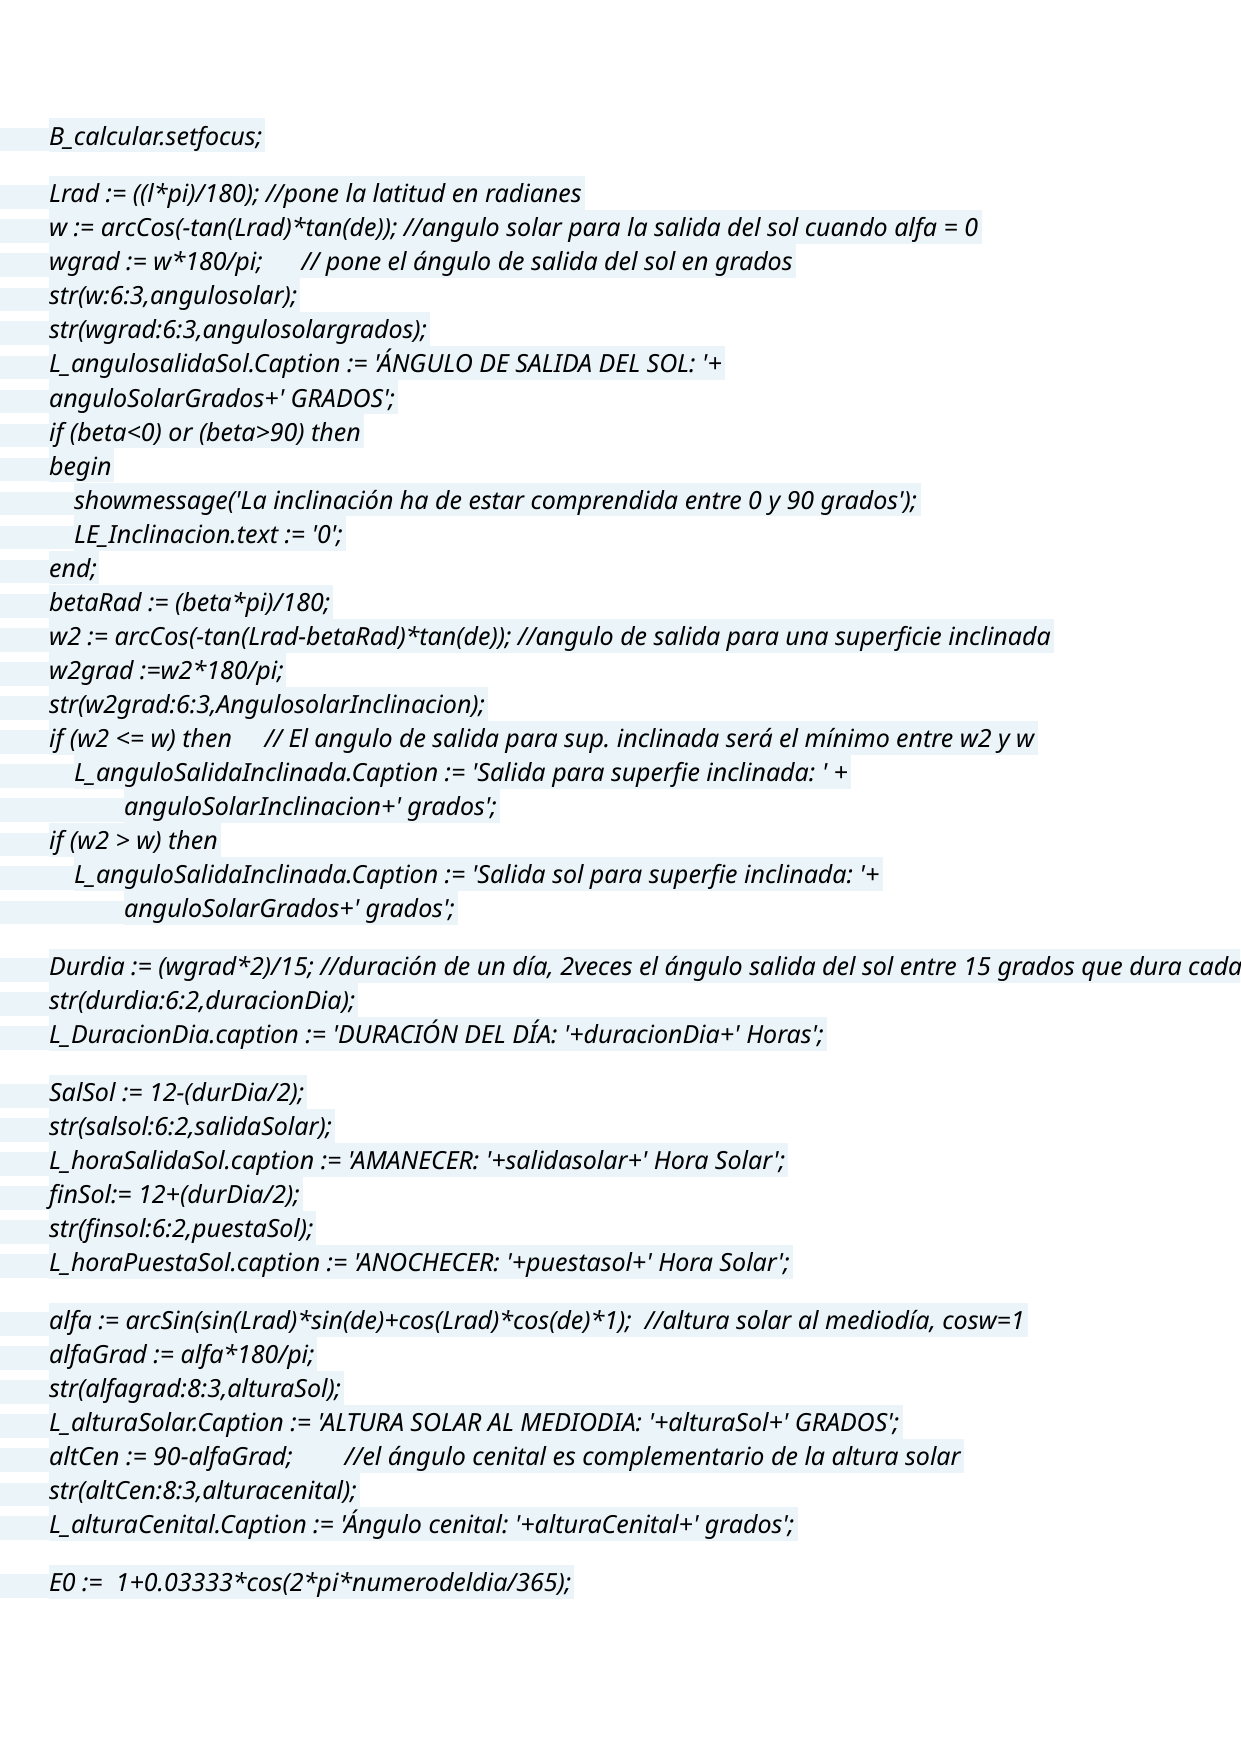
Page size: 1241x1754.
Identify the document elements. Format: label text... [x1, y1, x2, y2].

table_header Delphi: AjpdSoft Cálculo de los parámetros de radiación Añadida a la sección Descargas la aplicación AjpdSoft Cálculo de los parámetros de radiación: este programa ha sido desarrollado para el cálculo de la declinación solar así como para calcular la posición del Sol en cualquier día del año. Permite calcular, para una latitud dada, la radiación solar sobre superficie plana o inclinada en la capa exterior de la atmósfera. Los resultados se pueden guardar en fichero de texto, consultar en pantalla o copiar al portapapeles). Liberamos el código fuente - source code en Borland Delphi 6 100% Open Source. Información del cálculo de los parámetros de radiación solar. Características más importantes de AjpdSoft Cálculo de los parámetros de radiación. AjpdSoft Cálculo de los parámetros de radiación en funcionamiento. Instalación y configuración de AjpdSoft Cálculo de los parámetros de radiación. Datos técnicos de AjpdSoft Cálculo de los parámetros de radiación. A quién va dirigida AjpdSoft Cálculo de los parámetros de radiación. Anexo. Ejemplo de cálculos resultantes tras pulsar en "Informe Cálculos". Código fuente (source code) de la aplicación completa. Artículos relacionados. Créditos. Información del cálculo de los parámetros de radiación solar Con el programa pueden obtener datos de radiación para cualquier día del año. Se ha de introducir la latitud del lugar del que se quieren obtener dichos datos, así como la inclinación de la superficie si es que la tuviera, y el día que del que se quiere obtener los resultados. Pulsando el botón Calcular una vez introducidos los datos se obtendrá la DECLINACIÓN SOLAR proveniente de la expresión propuesta por Spencer: De la posición del Sol, los datos obtenidos hacen referencia a la siguiente figura: α es la altura solar. Ψ es el azimut. θz es el ángulo cenital. W, es el ángulo solar y corresponde a la trayectoria del sol, 0º al mediodía. La hora del lugar será aproximadamente una hora más en verano y dos en invierno de la hora solar. La radiación solar en el espacio se mide en valor diario medio resultante de la expresión donde Isc es la constante solar y E0, la corrección de la órbita de la tierra: Con el programa también se obtiene el valor de radiación difusa a partir de datos mensuales de radiación global. El programa incluye los datos de tres localidades y se usa para ello el índice de transparencia diario, que relaciona estas radiaciones, (Kd=Gd/Ids) y se aplica la correlación del Método de Page: D/G=1.00-1.13Kd. Características más importantes de AjpdSoft Cálculo de los parámetros de radiación Aplicación de muy sencillo manejo, muy fácil e intuitiva, todas las opciones están en una misma ventana. La aplicación ha sido desarrollada en el lenguaje de programación Borland Delphi 6. No necesita instalación, es suficiente con ejecutar el fichero calculosradiacion.exe. Calcula la declinación solar, posición del Sol en cualquier día del año, calcula la radiación solar sobre superficie plana y sobre superficie inclinada. Muestra gráficas de los valores medios mensuales de radiación difusa y global de las localidades elegidas. Muestra los cálculos obtenidos en pantalla y permite guardarlos en fichero de texto. AjpdSoft Cálculo de los parámetros de radiación en funcionamiento Esta aplicación o programa informático permite calcular la declinación solar según la posición del Sol en cualquier día del año. Se obtiene así mismo para una latitud dada (gadros, minutos y segundos) la radiación solar sobre una superficie plana en la capa exterior de la atmósfera, medida en vatios hora por metro cuadrado. También puede calcular la radiación para una superficie inclinada (según los grados de inclinación). AjpdSoft Cálculo de los parámetros de radiación calcula, para una hora solar dada, la posición del sol según sus ángulos. La aplicación incluye los datos de los valores emdios mensuales de radiación difusa para tres localidades de las que se disponen datos de radiación global: Almería, Madrid y Santander. Calcula para estas localidades la componente difusa de dicha radiación, basado en el Método de Page, y en función de la radiación total que se recibe para esas localidades, de donde dichas radiaciones extraterrestres se han calculado con el propio programa. En primer lugar, para introducir los datos conocidos marcaremos el chec "Introducir Datos", introduciremos latitud norte (que la aplicación podrá calcular automáticamente en función de los grados, minutos y segundos), los grados de inclinación, el día del año (podremos obtener los días automáticamente para determinadas fechas: Solsticio de Verano: el 21 de junio (día 172 en fecha juliana). Equinoccio de Otoño: el 23 de septiembre (día 266 en fecha juliana). Solsticio de Invierno: el 21 de diciembre (día 355 en fecha juliana). Equinoccio de Primavera: el 31 de marzo (día 80 en fecha juliana). O bien pulsamos los botones para cada uno de estos días del año o bien pulsamos en el desplegable del calendario y seleccionamos el día que deseemos, pulsaremos el botón "Añadir Fecha Indicada" para calcular el día del año de la fecha indicada (fecha juliana). Una vez introducidos los datos conocidos pulsaremos "Calcular" para que la aplicación realice los cálculos automáticos de: declinación en grados, altura solar al mediodía, ángulo cenital, ángulo de salida del sol, salida para superficie inclinada, amanecer, duración del día, anochecer, radiación solar diaria extraterreste (Mh/m2), radiación diaria sobre la superficie inclinada (Wh/m2): Seleccionando en "Valores demdios mensuales de radiación difusa" la localidad (Almería, Madrid o Santander) y pulsando en "Hallar" la aplicación calculará los valores medios de radiación difusa por cada mes: Pulsando el botón "Mostrar gráfica" podremos ver una gráfica comparativa de según los distintos valores de radiación media mensual tanto global cómo difusa por localidad: La aplicación permite exportar el gráfico a bmp (imagen), mostrar una vista previa para seleccionar las opciones antes de la impresión (impresora, márgenes, posición, etc.) o imprimirlo directamente en la impresora predeterminada. En "Posición del Sol", introduciendo la hora, los minutos y los segundos, la aplicación calculará el ángulo horario, el azimut y la altura solar: Pulsando en el botón "Informe Cálculos" podremos ver los cálculos realizados en el cuadro de texto para copiarlos al portapapeles o bien, pulsando en el botón "Guardar Informe" podremos guardarlos en fichero de texto: Seleccionando una carpeta y un nombre de fichero se guardarán los datos de los cálculos de radiación: Ejemplo de cálculos resultantes tras pulsar en "Informe Cálculos". Instalación y configuración de AjpdSoft Cálculo de los parámetros de radiación Podéis descargar el programa con el código fuente (freeware, gratuito) desde esta URL: Descarga gratuita (freeware) de AjpdSoft Cálculo de los parámetros de radiación Para el correcto funcionamiento sólo es necesario el fichero calculosradiacion.exe, el resto de ficheros corresponden al código fuente y no son necesarios para su ejecución. La aplicación no necesita instalación, el fichero calculosradiacion.exe se puede ejecutar directamente. Datos técnicos de AjpdSoft Cálculo de los parámetros de radiación Esta aplicación ha sido desarrollada en el lenguaje de programación Borland Delphi 6. Guarda los cálculos realizados en un fichero de texto plano sin formato (txt). Si eres desarrollador de software y te has registrado en nuestra web (si aún no te has registrado puedes hacerlo desde aquí gratuitamente) puedes descargar el código fuente 100% Open Source (completo y totalmente gratuito) en Borland (ahora Codegear) Delphi 6: AjpdSoft Cálculo de los parámetros de radiación (Código fuente Open Source en Borland Delphi 6) AjpdSoft Cálculo de los parámetros de radiación ha sido testeada y funciona correctamente en equipos con sistemas operativos: Windows 98, Windows XP, Windows 2000 Server, Windows Server 2003, Windows Vista y Windows Seven (7). A quién va dirigida AjpdSoft Cálculo de los parámetros de radiación La aplicación va dirigida a ingenieros y trabajadores que quieran montar placas solares, permite calcular determinados parámetros útiles para el correcto montaje de las placas solares. Anexo Ejemplo de cálculos resultantes tras pulsar en "Informe Cálculos": IMFORME DE CÁLCULOS: FECHA: 25/12/2009 Número de día del año: 359 Latitud del lugar: 3.06806 Grados Latitud Norte Superficie plana y superficie inclinada 2 grados Declinación del día -23.398 grados ALTURA SOLAR AL MEDIODIA: 63.534 GRADOS Ángulo cenital: 26.466 grados ÁNGULO DE SALIDA DEL SOL: 88.671 GRADOS Salida sol para superfie inclinada: 88.671 grados AMANECER: 6.09 Horas antes del mediodía DURACIÓN DEL DÍA: 11.82 Horas ANOCHECER: 17.91 Horas desde el mediodía Radiación solar diaria extraterrestre de 9530.39 Wh/m2 Radiación solar diaria extraterrestre sobre superficie inclinada de 9774.15 Wh/m2 Código fuente (source code) de la aplicación completa: unit radiacion; {$R WinXP.res} interface uses Windows, Messages, SysUtils, Variants, Classes, Graphics, Controls, Forms, Dialogs,shellapi, StdCtrls, ComCtrls, Buttons, dateutils, ExtCtrls, Math, jpeg, series, ThemeMgr; type TF_Radiacion = class(TForm) Notas: TPageControl; TabSheet1: TTabSheet; TabSheet2: TTabSheet; gb_Radiacion: TGroupBox; Label1: TLabel; Label2: TLabel; Label3: TLabel; Label4: TLabel; Label5: TLabel; Label6: TLabel; Label7: TLabel; Label9: TLabel; Label10: TLabel; Label11: TLabel; Label12: TLabel; Label13: TLabel; Label14: TLabel; Label15: TLabel; Label8: TLabel; Label16: TLabel; E_1: TEdit; E_2: TEdit; E_3: TEdit; E_4: TEdit; E_5: TEdit; E_6: TEdit; E_12: TEdit; E_11: TEdit; E_10: TEdit; E_9: TEdit; E_8: TEdit; E_7: TEdit; E_24: TEdit; E_23: TEdit; E_22: TEdit; E_21: TEdit; E_20: TEdit; E_19: TEdit; RB_almeria: TRadioButton; RB_madrid: TRadioButton; RB_santander: TRadioButton; Button1: TButton; E_18: TEdit; E_17: TEdit; E_16: TEdit; E_15: TEdit; E_14: TEdit; E_13: TEdit; B_informe: TButton; B_Guardar: TButton; B_salir: TButton; M_resultados: TMemo; GB_datos: TGroupBox; B_calcular: TButton; P_fecha: TPanel; L_dia: TLabel; E_numeroDedia: TEdit; DTP_fecha: TDateTimePicker; B_anadirFecha: TButton; B_solsticioVerano: TButton; B_equinoccioOtono: TButton; B_SolsticioInvierno: TButton; B_EquinoccioPrimavera: TButton; P_latitud: TPanel; LE_Latitud: TLabeledEdit; LE_grados: TLabeledEdit; LE_minutos: TLabeledEdit; LE_Segundos: TLabeledEdit; CB_grados: TCheckBox; B_convertirLatitud: TButton; LE_Inclinacion: TLabeledEdit; CB_datos: TCheckBox; P_resultados: TGroupBox; L_alturaSolar: TLabel; L_alturaCenital: TLabel; L_resultado: TLabel; L_angulosalidaSol: TLabel; L_DuracionDia: TLabel; L_fecha: TLabel; L_horaSalidaSol: TLabel; L_horaPuestasol: TLabel; L_anguloSalidaInclinada: TLabel; L_radiacionInclinada: TLabel; L_radiacionExtra: TLabel; E_declinacion: TEdit; E_radiacionInclinada: TEdit; E_radiacion: TEdit; GB_posicionSol: TGroupBox; L_azimut: TLabel; L_alturaDelSol: TLabel; L_anguloSolar: TLabel; L_segundos: TLabel; L_hora: TLabel; L_minutos: TLabel; E_segundos: TEdit; CB_posicionDelSol: TCheckBox; B_Posicion: TButton; LE_azimut: TLabeledEdit; LE_alturaSolar: TLabeledEdit; LE_anguloSolar: TLabeledEdit; E_Hora: TEdit; E_minutos: TEdit; SaveDialog1: TSaveDialog; Image1: TImage; Image2: TImage; btGrafica: TButton; LWEB: TLabel; ThemeManager1: TThemeManager; procedure B_calcularClick(Sender: TObject); procedure CB_gradosClick(Sender: TObject); procedure B_convertirLatitudClick(Sender: TObject); procedure CB_datosClick(Sender: TObject); procedure B_anadirFechaClick(Sender: TObject); procedure B_solsticioVeranoClick(Sender: TObject); procedure FormCreate(Sender: TObject); procedure B_equinoccioOtonoClick(Sender: TObject); procedure B_SolsticioInviernoClick(Sender: TObject); procedure B_EquinoccioPrimaveraClick(Sender: TObject); procedure CB_posicionDelSolClick(Sender: TObject); procedure B_PosicionClick(Sender: TObject); procedure Button1Click(Sender: TObject); procedure RB_almeriaClick(Sender: TObject); procedure RB_madridClick(Sender: TObject); procedure RB_santanderClick(Sender: TObject); procedure B_salirClick(Sender: TObject); procedure B_informeClick(Sender: TObject); procedure B_GuardarClick(Sender: TObject); procedure btGraficaClick(Sender: TObject); procedure LWEBClick(Sender: TObject); private { Private declarations } public { Public declarations } end; var F_Radiacion: TF_Radiacion; implementation uses grafica; {$R *.dfm} procedure TF_Radiacion.B_calcularClick(Sender: TObject); var i,j,k,di,numerodeldia : integer; t,de,dec,w,l,Lrad,wgrad,DurDia,alfa,alfaGrad,altCen,salSol,finSol,beta,w2, w2grad,betaRad, E0,Iod,Iod2: real; declinacion,anguloSolar,angulosolargrados,duracionDia,alturaSol, alturaCenital,salidaSolar,puestasol,AngulosolarInclinacion,radiaciondiaria, radiacionDiariaInclinada : string; begin val(LE_Latitud.text,l,i); val(E_numeroDedia.Text,di,j); val(LE_Inclinacion.text,beta,k); if (i<>0) or (j<>0) or (k<>0) then begin if i<>0 then begin showmessage('Introduzca correctamente la latitud del lugar'); LE_Latitud.clear; LE_Latitud.setfocus; end; if j<>0 then begin Showmessage('Introduzca el día del año deseado'); B_anadirFecha.setfocus; end; if k<>0 then begin showmessage('Introduzca un valor correcto'); LE_Inclinacion.setfocus; end; end else begin if (l>90) or (l<0) then begin showmessage('El valor de latitud ha de estar comprendido entre 0º y 90º'); LE_Latitud.Clear; LE_Latitud.setfocus; end else begin B_informe.Enabled := true; numerodeldia := dayoftheyear(DTP_fecha.date); E_numeroDedia.text := inttostr(numerodeldia); L_fecha.caption := 'FECHA: '+datetostr(dtp_fecha.DateTime); t := 2*pi*((di-1)/365); //es el número de día del año de := 0.006918-0.399912*cos(t)+0.070257*sin(t)-0.006758*cos(2*t)+0.000907*sin(2*t) -0.002697*cos(3*t)+0.00148*sin(3*t); // da el valor de la declinacion en el día pedido dec := de*(180/pi); // pasa de radianes a grados str(dec:6:3,declinacion); E_declinacion.Text := declinacion; CB_posicionDelSol.Enabled := true; B_calcular.setfocus; Lrad := ((l*pi)/180); //pone la latitud en radianes w := arcCos(-tan(Lrad)*tan(de)); //angulo solar para la salida del sol cuando alfa = 0 wgrad := w*180/pi; // pone el ángulo de salida del sol en grados str(w:6:3,angulosolar); str(wgrad:6:3,angulosolargrados); L_angulosalidaSol.Caption := 'ÁNGULO DE SALIDA DEL SOL: '+ anguloSolarGrados+' GRADOS'; if (beta<0) or (beta>90) then begin showmessage('La inclinación ha de estar comprendida entre 0 y 90 grados'); LE_Inclinacion.text := '0'; end; betaRad := (beta*pi)/180; w2 := arcCos(-tan(Lrad-betaRad)*tan(de)); //angulo de salida para una superficie inclinada w2grad :=w2*180/pi; str(w2grad:6:3,AngulosolarInclinacion); if (w2 <= w) then // El angulo de salida para sup. inclinada será el mínimo entre w2 y w L_anguloSalidaInclinada.Caption := 'Salida para superfie inclinada: ' + anguloSolarInclinacion+' grados'; if (w2 > w) then L_anguloSalidaInclinada.Caption := 'Salida sol para superfie inclinada: '+ anguloSolarGrados+' grados'; Durdia := (wgrad*2)/15; //duración de un día, 2veces el ángulo salida del sol entre 15 grados que dura cada hora str(durdia:6:2,duracionDia); L_DuracionDia.caption := 'DURACIÓN DEL DÍA: '+duracionDia+' Horas'; SalSol := 12-(durDia/2); str(salsol:6:2,salidaSolar); L_horaSalidaSol.caption := 'AMANECER: '+salidasolar+' Hora Solar'; finSol:= 12+(durDia/2); str(finsol:6:2,puestaSol); L_horaPuestaSol.caption := 'ANOCHECER: '+puestasol+' Hora Solar'; alfa := arcSin(sin(Lrad)*sin(de)+cos(Lrad)*cos(de)*1); //altura solar al mediodía, cosw=1 alfaGrad := alfa*180/pi; str(alfagrad:8:3,alturaSol); L_alturaSolar.Caption := 'ALTURA SOLAR AL MEDIODIA: '+alturaSol+' GRADOS'; altCen := 90-alfaGrad; //el ángulo cenital es complementario de la altura solar str(altCen:8:3,alturacenital); L_alturaCenital.Caption := 'Ángulo cenital: '+alturaCenital+' grados'; E0 := 1+0.03333*cos(2*pi*numerodeldia/365); //radiación global diaria exterior de la admosfera. Iod := (24/pi)*1367*E0*(w*sin(de)*sin(Lrad)+cos(de)*cos(Lrad)*sin(w)); str(Iod:6:2,radiaciondiaria); E_radiacion.text := radiaciondiaria; if (w2 <= w) then //para superficie inclinada se usa el mínimo entre w y w2 Iod2 := (24/pi)*1367*E0*(w2*sin(de)*sin(Lrad-betaRad)+cos(de)*cos(Lrad-betaRad)*sin(w2)); str(Iod2:6:2,radiacionDiariaInclinada); E_radiacionInclinada.text := radiacionDiariaInclinada; if (w2 > w) then Iod2 := (24/pi)*1367*E0*(w*sin(de)*sin(Lrad-betaRad)+cos(de)*cos(Lrad-betaRad)*sin(w)); str(Iod2:6:2,radiacionDiariaInclinada); E_radiacionInclinada.text := radiacionDiariaInclinada; end; end; end; procedure TF_Radiacion.CB_gradosClick(Sender: TObject); begin If CB_grados.checked then begin LE_Latitud.clear; LE_grados.enabled := true; LE_grados.setfocus; LE_minutos.enabled := true; LE_Segundos.enabled := true; B_convertirlatitud.Enabled := true; end else begin LE_grados.enabled := false; LE_minutos.enabled := false; LE_Segundos.enabled := false; B_convertirlatitud.Enabled := false; LE_grados.clear; LE_minutos.clear; LE_Segundos.clear; end; end; procedure TF_Radiacion.B_convertirLatitudClick(Sender: TObject); var g,s,m : integer; r : real; resultado : string; i,j,k : integer; begin val(LE_grados.text,g,i); val(LE_minutos.text,m,j); val(LE_Segundos.Text,s,k); if (i<>0) or (j<>0) or (k<>0) then begin showmessage('Introduzca valores válidos'); LE_grados.setfocus; end else begin r := g+(m/60)+(s/3600); str(r:8:5,resultado); LE_Latitud.Text := resultado; end; end; procedure TF_Radiacion.CB_datosClick(Sender: TObject); begin If CB_datos.checked then begin LE_Inclinacion.Enabled := true; B_calcular.Enabled := true; CB_grados.enabled := true; LE_Latitud.enabled := true; L_dia.Enabled := true; DTP_fecha.enabled := true; B_anadirFecha.enabled := true; B_solsticioVerano.enabled := true; B_SolsticioInvierno.enabled := true; B_equinoccioOtono.enabled := true; B_EquinoccioPrimavera.enabled := true; end else begin LE_Inclinacion.enabled := false; B_calcular.Enabled := false; CB_grados.enabled := false; LE_Latitud.enabled := false; DTP_fecha.enabled := false; B_anadirFecha.enabled := false; B_solsticioVerano.enabled := false; B_SolsticioInvierno.enabled := false; B_equinoccioOtono.enabled := false; B_EquinoccioPrimavera.enabled := false; CB_posicionDelSol.enabled := false; L_dia.Enabled := false; CB_posicionDelSol.Checked := false; end; end; procedure TF_Radiacion.B_anadirFechaClick(Sender: TObject); var dia : TDatetime; d : integer; begin dia := DTP_fecha.date; d := DayOfTheYear(dia); E_numeroDedia.Text := inttostr(d); B_calcular.setfocus; end; procedure TF_Radiacion.B_solsticioVeranoClick(Sender: TObject); var solsticioVer : TDatetime; d : integer; begin solsticioVer := strtodate('21/06/2009'); DTP_fecha.date := solsticioVer; d := dayoftheyear(solsticioVer); E_numeroDedia.Text := inttostr(d); end; procedure TF_Radiacion.FormCreate(Sender: TObject); begin DTP_fecha.date := now; end; procedure TF_Radiacion.B_equinoccioOtonoClick(Sender: TObject); var equinoccioOto : TDatetime; d : integer; begin equinoccioOto := strtodate('23/09/2009'); DTP_fecha.date := equinoccioOto; d := dayoftheyear(equinoccioOto); E_numeroDedia.Text := inttostr(d); end; procedure TF_Radiacion.B_SolsticioInviernoClick(Sender: TObject); var solsticioInv : TDatetime; d : integer; begin solsticioInv := strtodate('21/12/2009'); DTP_fecha.date := solsticioInv; d := dayoftheyear(solsticioInv); E_numeroDedia.Text := inttostr(d); end; procedure TF_Radiacion.B_EquinoccioPrimaveraClick(Sender: TObject); var equinoccioPri : TDatetime; d : integer; begin equinoccioPri := strtodate('21/03/2009'); DTP_fecha.date := equinoccioPri; d := dayoftheyear(equinoccioPri); E_numeroDedia.Text := inttostr(d); end; procedure TF_Radiacion.CB_posicionDelSolClick(Sender: TObject); begin if CB_posicionDelSol.Checked then begin B_Posicion.enabled := true; E_segundos.enabled := true; E_hora.enabled := true; E_minutos.enabled := true; L_azimut.Enabled := true; L_alturaDelSol.enabled := true; L_anguloSolar.enabled:= true; L_segundos.Enabled := true; L_hora.Enabled := true; L_minutos.Enabled := true; E_Hora.setfocus; end else begin E_Hora.enabled := false; E_segundos.enabled := false; E_minutos.enabled := false; B_Posicion.enabled := false; L_segundos.Enabled := false; L_azimut.Enabled := false; L_alturaDelSol.enabled := false; L_anguloSolar.enabled := false; L_hora.Enabled := false; L_minutos.Enabled := false; end; end; procedure TF_Radiacion.B_PosicionClick(Sender: TObject); var h,m,s,hs,w,wgrad,alfa,alfaGrad,L,Lrad,de,deRad,azi,aziGrad : real; i,j,k: integer; angulosolar,azimut,alturaSolar : string; begin val(E_Hora.text,h,i); val(E_minutos.text,m,j); val(E_segundos.text,s,k); if (i<>0) or (j<>0) or (k<>0) then begin showmessage('Introduzca valores horarios correctos'); E_hora.setfocus; end else begin if (E_declinacion.text = '') then begin showmessage('Debe introducir el día en que desea calcular la posicion del sol'); B_anadirFecha.SetFocus; end else begin if (h<0) or (h>23) or (m<0)or (m>59) or (s<0) or (s>59) then begin showmessage('Introduzca valores adecuados: hora entre 0 y 23; '+ 'minutos y segundos entre 0 y 59'); E_hora.SetFocus; end else begin Hs := h+m/60+s/3600; // nos da la hora solar en decimal w := (hs-12)*pi/12; // ángulo solar en radianes wgrad := (hs-12)*180/12; // ángulo solar en grados: 1 hora = 15 grados str(wgrad:6:2,angulosolar); LE_anguloSolar.Text := angulosolar; val(E_declinacion.text,de,i); // coge el valor de la declinacion para ese día val(LE_Latitud.text,l,i); // coge el valor de la latidud del lugar Lrad := l*pi/180; // latitud en radianes DeRad := de*pi/180; // declinacion en radianes //calcula altura solar a cualquier hora alfa := arcSin(sin(Lrad)*sin(DeRad)+cos(Lrad)*cos(DeRad)*cos(w)); alfaGrad := alfa*180/pi; str(alfagrad:8:3,alturaSolar); LE_alturaSolar.Text := alturaSolar; if (Hs = 12) then LE_azimut.text := '0.00' else begin // calcula el azimut en radianes Azi := arcCos((sin(alfa)*sin(LRad)-sin(deRad))/(cos(alfa)*cos(LRad))); AziGrad := azi*180/pi; // azimut en grados str(azigrad:6:2,azimut); LE_azimut.text := azimut; end; end; end; end; end; procedure TF_Radiacion.Button1Click(Sender: TObject); var e,f,m,a,ma,j,ju,ag,s,o,n,di,e2,f2,m2,a2,ma2,j2,ju2,ag2,s2,o2,n2,di2, k1,k2,k3,k4,k5,k6,k7,k8,k9,k19,k10,k11,k12,d1,d2,d3,d4,d5,d6,d7,d8,d9,d10,d11,d12 : real; begin if RB_almeria.Checked then begin e := 2800; //valores medios mensuales de radiacion global E_1.text := floattostr(e); f := 3600; E_2.text := floattostr(f); m := 5100; E_3.Text := floattostr(m); a := 5700; E_4.Text := floattostr(a); ma := 6600; E_5.text := floattostr(ma); j := 7200; E_6.text := floattostr(j); ju := 7100; E_7.text := floattostr(ju); ag := 6500; E_8.text := floattostr(ag); s := 5500; E_9.text := floattostr(s); o := 4200; E_10.text:= floattostr(o); n := 3000; E_11.text := floattostr(n); di := 2500; E_12.text := floattostr(di); e2 := 4700; //valores de radiacion en la atmosfera para el día 15 de cada mes f2 := 6204; m2 := 8014; a2 := 9851; ma2 := 11064; j2 := 11585; ju2 := 11364; ag2 := 10420; s2 := 8846; o2 := 6971; n2 := 5211; di2 := 4338; k1 := e/e2; // k es el cociente entre radiacion global y la extraterrestre: k=Go/Ioc k2 := f/f2; k3 := m/m2; k4 := a/a2; k5 := ma/ma2; k6 := j/j2; k7 := ju/ju2; k8 := ag/ag2; k9 := s/s2; k10 := o/o2; k11 := n/n2; k12 := di/di2; D1 := e*(1-1.13*k1); // se halla el valor de la radiacion difusa por el método de Page E_13.Text := floattostr(d1); D2 := f*(1-1.13*k2); E_14.Text := floattostr(d2); D3 := m*(1-1.13*k3); E_15.Text := floattostr(d3); D4 := a*(1-1.13*k4); E_16.Text := floattostr(d4); D5 := ma*(1-1.13*k5); E_17.Text := floattostr(d5); D6 := j*(1-1.13*k6); E_18.Text := floattostr(d6); D7 := ju*(1-1.13*k7); E_19.Text := floattostr(d7); D8 := ag*(1-1.13*k8); E_20.Text := floattostr(d8); D9 := s*(1-1.13*k9); E_21.Text := floattostr(d9); D10 := o*(1-1.13*k10); E_22.Text := floattostr(d10); D11 := n*(1-1.13*k11); E_23.Text := floattostr(d11); D12 := di*(1-1.13*k12); E_24.Text := floattostr(d12); end; if RB_madrid.Checked then begin e := 2000; //valores medios mensuales de radiacion global E_1.text := floattostr(e); f := 2900; E_2.text := floattostr(f); m := 4300; E_3.Text := floattostr(m); a := 5400; E_4.Text := floattostr(a); ma := 6500; E_5.text := floattostr(ma); j := 7300; E_6.text := floattostr(j); ju := 7600; E_7.text := floattostr(ju); ag := 6700; E_8.text := floattostr(ag); s := 5300; E_9.text := floattostr(s); o := 3600; E_10.text:= floattostr(o); n := 2400; E_11.text := floattostr(n); di := 1800; E_12.text := floattostr(di); e2 := 4089; //valores de radiacion en la atmosfera para el día 15 de cada mes f2 := 5642; m2 := 7569; a2 := 9598; ma2 := 10995; j2 := 11620; ju2 := 11362; ag2 := 10261; s2 := 8490; o2 := 6460; n2 := 4615; di2 := 3222; k1 := e/e2; // k es el cociente entre radiacion global y la extraterrestre: k=Go/Ioc k2 := f/f2; k3 := m/m2; k4 := a/a2; k5 := ma/ma2; k6 := j/j2; k7 := ju/ju2; k8 := ag/ag2; k9 := s/s2; k10 := o/o2; k11 := n/n2; k12 := di/di2; D1 := e*(1-1.13*k1); // se halla el valor de la radiacion difusa por el método de Page E_13.Text := floattostr(d1); D2 := f*(1-1.13*k2); E_14.Text := floattostr(d2); D3 := m*(1-1.13*k3); E_15.Text := floattostr(d3); D4 := a*(1-1.13*k4); E_16.Text := floattostr(d4); D5 := ma*(1-1.13*k5); E_17.Text := floattostr(d5); D6 := j*(1-1.13*k6); E_18.Text := floattostr(d6); D7 := ju*(1-1.13*k7); E_19.Text := floattostr(d7); D8 := ag*(1-1.13*k8); E_20.Text := floattostr(d8); D9 := s*(1-1.13*k9); E_21.Text := floattostr(d9); D10 := o*(1-1.13*k10); E_22.Text := floattostr(d10); D11 := n*(1-1.13*k11); E_23.Text := floattostr(d11); D12 := di*(1-1.13*k12); E_24.Text := floattostr(d12); end; if RB_santander.Checked then begin e := 1300; //valores medios mensuales de radiacion global E_1.text := floattostr(e); f := 1900; E_2.text := floattostr(f); m := 2900; E_3.Text := floattostr(m); a := 3900; E_4.Text := floattostr(a); ma := 4500; E_5.text := floattostr(ma); j := 5100; E_6.text := floattostr(j); ju := 5200; E_7.text := floattostr(ju); ag := 4400; E_8.text := floattostr(ag); s := 3800; E_9.text := floattostr(s); o := 2400; E_10.text:= floattostr(o); n := 1600; E_11.text := floattostr(n); di := 1100; e2 := 3567; //valores de radiacion en la atmosfera para el día 15 de cada mes f2 := 5152; m2 := 7169; a2 := 9355; ma2 := 10911; j2 := 11627; ju2 := 11336; ag2 := 10099; s2 := 8163; o2 := 6008; n2 := 4103; di2 := 3200; k1 := e/e2; // k es el cociente entre radiacion global y la extraterrestre: k=Go/Ioc k2 := f/f2; k3 := m/m2; k4 := a/a2; k5 := ma/ma2; k6 := j/j2; k7 := ju/ju2; k8 := ag/ag2; k9 := s/s2; k10 := o/o2; k11 := n/n2; k12 := di/di2; D1 := e*(1-1.13*k1); // se halla el valor de la radiacion difusa por el método de Page E_13.Text := floattostr(d1); D2 := f*(1-1.13*k2); E_14.Text := floattostr(d2); D3 := m*(1-1.13*k3); E_15.Text := floattostr(d3); D4 := a*(1-1.13*k4); E_16.Text := floattostr(d4); D5 := ma*(1-1.13*k5); E_17.Text := floattostr(d5); D6 := j*(1-1.13*k6); E_18.Text := floattostr(d6); D7 := ju*(1-1.13*k7); E_19.Text := floattostr(d7); D8 := ag*(1-1.13*k8); E_20.Text := floattostr(d8); D9 := s*(1-1.13*k9); E_21.Text := floattostr(d9); D10 := o*(1-1.13*k10); E_22.Text := floattostr(d10); D11 := n*(1-1.13*k11); E_23.Text := floattostr(d11); D12 := di*(1-1.13*k12); E_24.Text := floattostr(d12); end; end; procedure TF_Radiacion.RB_almeriaClick(Sender: TObject); var e,f,m,a,ma,j,ju,ag,s,o,n,di : real; begin e := 2800; //valores medios mensuales de radiacion global E_1.text := floattostr(e); f := 3600; E_2.text := floattostr(f); m := 5100; E_3.Text := floattostr(m); a := 5700; E_4.Text := floattostr(a); ma := 6600; E_5.text := floattostr(ma); j := 7200; E_6.text := floattostr(j); ju := 7100; E_7.text := floattostr(ju); ag := 6500; E_8.text := floattostr(ag); s := 5500; E_9.text := floattostr(s); o := 4200; E_10.text:= floattostr(o); n := 3000; E_11.text := floattostr(n); di := 2500; E_12.text := floattostr(di); E_13.clear; E_14.clear; E_15.clear; E_16.clear; E_17.clear; E_18.clear; E_19.clear; E_20.clear; E_21.Clear; E_22.clear; E_23.Clear; E_24.Clear; end; procedure TF_Radiacion.RB_madridClick(Sender: TObject); var e,f,m,a,ma,j,ju,ag,s,o,n,di : real; begin e := 2000; //valores medios mensuales de radiacion global E_1.text := floattostr(e); f := 2900; E_2.text := floattostr(f); m := 4300; E_3.Text := floattostr(m); a := 5400; E_4.Text := floattostr(a); ma := 6500; E_5.text := floattostr(ma); j := 7300; E_6.text := floattostr(j); ju := 7600; E_7.text := floattostr(ju); ag := 6700; E_8.text := floattostr(ag); s := 5300; E_9.text := floattostr(s); o := 3600; E_10.text:= floattostr(o); n := 2400; E_11.text := floattostr(n); di := 1800; E_12.text := floattostr(di); E_13.clear; E_14.clear; E_15.clear; E_16.clear; E_17.clear; E_18.clear; E_19.clear; E_20.clear; E_21.Clear; E_22.clear; E_23.Clear; E_24.Clear; end; procedure TF_Radiacion.RB_santanderClick(Sender: TObject); var e,f,m,a,ma,j,ju,ag,s,o,n,di : real; begin e := 1300; //valores medios mensuales de radiacion global E_1.text := floattostr(e); f := 1900; E_2.text := floattostr(f); m := 2900; E_3.Text := floattostr(m); a := 3900; E_4.Text := floattostr(a); ma := 4500; E_5.text := floattostr(ma); j := 5100; E_6.text := floattostr(j); ju := 5200; E_7.text := floattostr(ju); ag := 4400; E_8.text := floattostr(ag); s := 3800; E_9.text := floattostr(s); o := 2400; E_10.text:= floattostr(o); n := 1600; E_11.text := floattostr(n); di := 1100; E_12.text := floattostr(di); E_13.clear; E_14.clear; E_15.clear; E_16.clear; E_17.clear; E_18.clear; E_19.clear; E_20.clear; E_21.Clear; E_22.clear; E_23.Clear; E_24.Clear; end; procedure TF_Radiacion.B_salirClick(Sender: TObject); begin Close; end; procedure TF_Radiacion.B_informeClick(Sender: TObject); begin M_resultados.lines.Add('IMFORME DE CÁLCULOS: '); M_resultados.lines.Add(''); M_resultados.lines.Add(L_fecha.caption); M_resultados.lines.Add('Número de día del año: '+E_numeroDedia.text); M_resultados.lines.Add('Latitud del lugar: '+LE_latitud.Text+' Grados Latitud Norte'); M_resultados.lines.Add('Superficie plana y superficie inclinada '+LE_Inclinacion.Text+' grados'); M_resultados.lines.Add('Declinación del día '+E_declinacion.text+' grados'); M_resultados.lines.Add(L_alturaSolar.caption); M_resultados.lines.Add(L_alturaCenital.caption); M_resultados.lines.Add(L_angulosalidaSol.caption); M_resultados.lines.Add(L_anguloSalidaInclinada.caption); M_resultados.lines.Add(L_horaSalidaSol.caption); M_resultados.lines.Add(L_DuracionDia.caption); M_resultados.lines.Add(L_horaPuestasol.caption); M_resultados.lines.Add('Radiación solar diaria extraterrestre de '+E_radiacion.Text+' Wh/m2'); M_resultados.lines.Add('Radiación solar diaria extraterrestre sobre superficie inclinada de ' + E_radiacionInclinada.text+' Wh/m2'); B_informe.Enabled := false; B_Guardar.enabled := true; end; procedure TF_Radiacion.B_GuardarClick(Sender: TObject); begin savedialog1.Title := 'Guardar cálculos realizados'; savedialog1.DefaultExt := 'txt'; savedialog1.filter := 'Archivos de texto (*.txt)|*.txt| Todos los archivos|*.*'; If savedialog1.execute then begin M_resultados.Lines.SaveToFile(savedialog1.filename); M_resultados.Clear; B_Guardar.enabled := false; end else showmessage('Los datos NO han sido salvados'); end; procedure TF_Radiacion.btGraficaClick(Sender: TObject); var serieG : TFastLineSeries; serieDifusa : TFastLineSeries; formulario : TformGrafica; begin if E_13.Text = '' then MessageDlg('Debe seleccionar la localidad y pulsar en "Hallar".', mtWarning, [mbok], 0) else begin formulario := TformGrafica.Create(Application); try formulario.cGrafico.Title.Text.Clear; if RB_almeria.Checked then formulario.cGrafico.Title.Text.Add ('Valores medios mensuales de radiación difusa de Almería'); if RB_madrid.Checked then formulario.cGrafico.Title.Text.Add ('Valores medios mensuales de radiación difusa de Madrid'); if RB_santander.Checked then formulario.cGrafico.Title.Text.Add ('Valores medios mensuales de radiación difusa de Santander'); formulario.cGrafico.LeftAxis.Title.Caption := 'Radiación (Wh/m2)'; serieG := TFastLineSeries.Create(Self); With serieG do begin ParentChart := formulario.cGrafico; Title := 'Global'; AddXY(1, StrToFloat(E_1.Text), 'Enero', clRed); AddXY(2, StrToFloat(E_2.Text), 'Febrero', clRed); AddXY(3, StrToFloat(E_3.Text), 'Marzo', clRed); AddXY(4, StrToFloat(E_4.Text), 'Abril', clRed); AddXY(5, StrToFloat(E_5.Text), 'Mayo', clRed); AddXY(6, StrToFloat(E_6.Text), 'Junio', clRed); AddXY(7, StrToFloat(E_7.Text), 'Julio', clRed); AddXY(8, StrToFloat(E_8.Text), 'Agosto', clRed); AddXY(9, StrToFloat(E_9.Text), 'Septiembre', clRed); AddXY(10, StrToFloat(E_10.Text), 'Octubre', clRed); AddXY(11, StrToFloat(E_11.Text), 'Noviembre', clRed); AddXY(12, StrToFloat(E_12.Text), 'Diciembre', clRed); end; serieDifusa := TFastLineSeries.Create(Self); With serieDifusa do begin ParentChart := formulario.cGrafico; Title := 'Difusa'; AddXY(1, StrToFloat(E_13.Text), 'Enero', clBlue); AddXY(2, StrToFloat(E_14.Text), 'Febrero', clBlue); AddXY(3, StrToFloat(E_15.Text), 'Marzo', clBlue); AddXY(4, StrToFloat(E_16.Text), 'Abril', clBlue); AddXY(5, StrToFloat(E_17.Text), 'Mayo', clRed); AddXY(6, StrToFloat(E_18.Text), 'Junio', clRed); AddXY(7, StrToFloat(E_19.Text), 'Julio', clRed); AddXY(8, StrToFloat(E_20.Text), 'Agosto', clRed); AddXY(9, StrToFloat(E_21.Text), 'Septiembre', clRed); AddXY(10, StrToFloat(E_22.Text), 'Octubre', clRed); AddXY(11, StrToFloat(E_23.Text), 'Noviembre', clRed); AddXY(12, StrToFloat(E_24.Text), 'Diciembre', clRed); end; formulario.ShowModal; finally formulario.Free; end; end; end; procedure TF_Radiacion.LWEBClick(Sender: TObject); begin ShellExecute(Handle, Nil, PChar('http://www.ajpdsoft.com/modules.php?name=News&file=article&sid=443'), Nil, Nil, SW_SHOWNORMAL); end; end. Artículos relacionados AjpdSoft Cálculo parámetros módulos fotovoltaicos. Metodología para resolver problemas de ingeniería con Delphi, interpolación. Código fuente gratuito de aplicaciones completas en Delphi y Visual Basic. AjpdSoft Puntos Pivote. AjpdSoft Cálculo CRC. AjpdSoft Generador de códigos de barras. AjpdSoft Sensor de Movimiento con WebCam. AjpdSoft Conversor Hexadecimal, Decimal, Texto. AjpdSoft Gestión Comercial. Cómo se hizo ''Aviso Cambio IP Pública'' mediante Delphi, php y MySQL. Foro del Proyecto AjpdSoft sobre las aplicaciones de AjpdSoft (dudas, errores, sugerencias). Créditos Artículo realizado íntegramente por Alino (Ingeniero Industrial) miembro del proyecto AjpdSoft. Otros programas desarrollados por Alino: AjpdSoft Cálculo parámetros módulos fotovoltaicos. AjpdSoft Cálculo Interpolación. AjpdSoft Puntos Pivote. AjpdSoft Cálculo de los parámetros de radiación. Nota: Revisado por AjpdSoft el 27-12-2009. Anuncios Enviado el Viernes, 25 diciembre a las 16:58:33 por ajpdsoft [0, 118, 1240, 1622]
